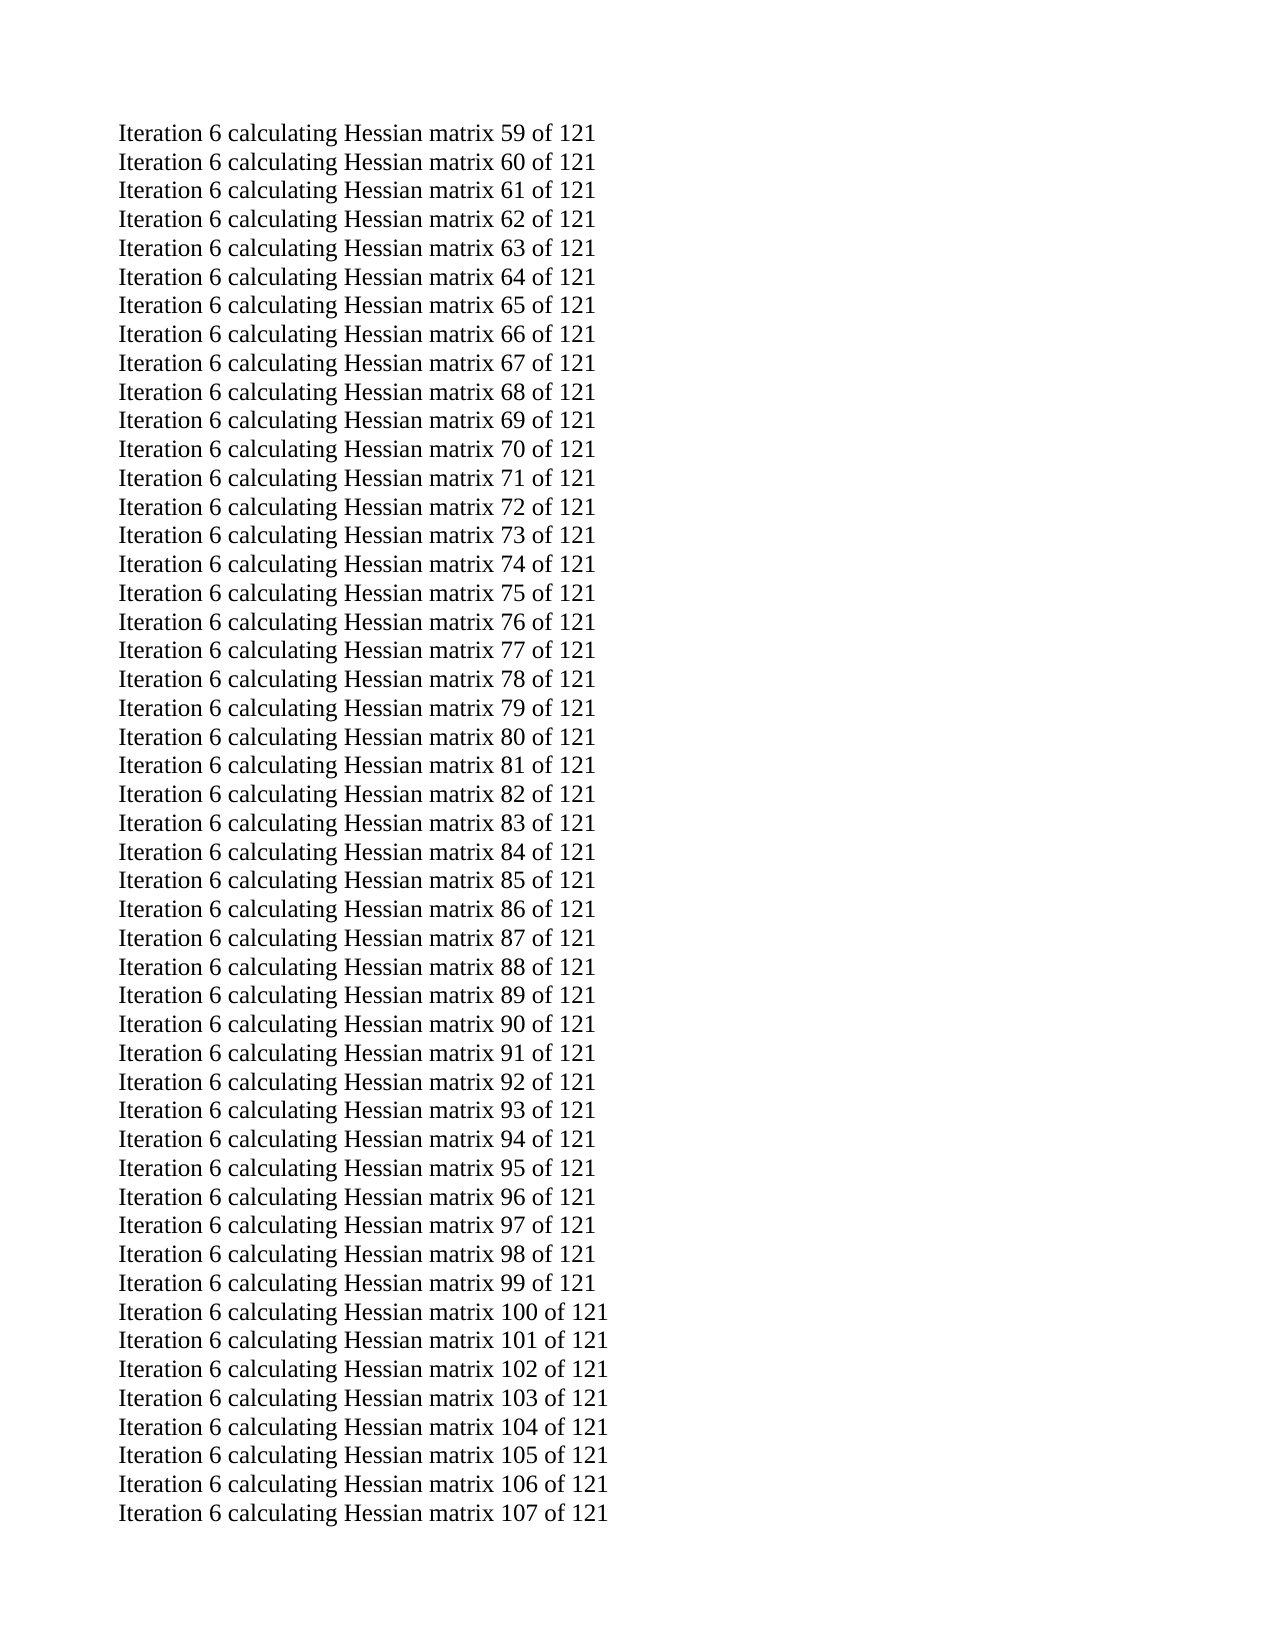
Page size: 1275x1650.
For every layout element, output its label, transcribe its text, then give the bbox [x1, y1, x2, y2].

text Iteration 6 calculating Hessian matrix 60 of 121 [118, 147, 1157, 176]
text Iteration 6 calculating Hessian matrix 71 of 121 [118, 463, 1157, 492]
text Iteration 6 calculating Hessian matrix 89 of 121 [118, 981, 1157, 1009]
text Iteration 6 calculating Hessian matrix 87 of 121 [118, 923, 1157, 952]
text Iteration 6 calculating Hessian matrix 77 of 121 [118, 636, 1157, 664]
text Iteration 6 calculating Hessian matrix 70 of 121 [118, 434, 1157, 463]
text Iteration 6 calculating Hessian matrix 82 of 121 [118, 779, 1157, 808]
text Iteration 6 calculating Hessian matrix 65 of 121 [118, 291, 1157, 319]
text Iteration 6 calculating Hessian matrix 62 of 121 [118, 204, 1157, 233]
text Iteration 6 calculating Hessian matrix 64 of 121 [118, 262, 1157, 291]
text Iteration 6 calculating Hessian matrix 73 of 121 [118, 521, 1157, 549]
text Iteration 6 calculating Hessian matrix 95 of 121 [118, 1153, 1157, 1182]
text Iteration 6 calculating Hessian matrix 96 of 121 [118, 1182, 1157, 1211]
text Iteration 6 calculating Hessian matrix 76 of 121 [118, 607, 1157, 636]
text Iteration 6 calculating Hessian matrix 81 of 121 [118, 751, 1157, 779]
text Iteration 6 calculating Hessian matrix 104 of 121 [118, 1412, 1157, 1441]
text Iteration 6 calculating Hessian matrix 106 of 121 [118, 1469, 1157, 1498]
text Iteration 6 calculating Hessian matrix 94 of 121 [118, 1124, 1157, 1153]
text Iteration 6 calculating Hessian matrix 61 of 121 [118, 176, 1157, 204]
text Iteration 6 calculating Hessian matrix 80 of 121 [118, 722, 1157, 751]
text Iteration 6 calculating Hessian matrix 68 of 121 [118, 377, 1157, 406]
text Iteration 6 calculating Hessian matrix 63 of 121 [118, 233, 1157, 262]
text Iteration 6 calculating Hessian matrix 90 of 121 [118, 1009, 1157, 1038]
text Iteration 6 calculating Hessian matrix 79 of 121 [118, 693, 1157, 722]
text Iteration 6 calculating Hessian matrix 107 of 121 [118, 1498, 1157, 1527]
text Iteration 6 calculating Hessian matrix 105 of 121 [118, 1441, 1157, 1469]
text Iteration 6 calculating Hessian matrix 66 of 121 [118, 319, 1157, 348]
text Iteration 6 calculating Hessian matrix 67 of 121 [118, 348, 1157, 377]
text Iteration 6 calculating Hessian matrix 91 of 121 [118, 1038, 1157, 1067]
text Iteration 6 calculating Hessian matrix 92 of 121 [118, 1067, 1157, 1096]
text Iteration 6 calculating Hessian matrix 69 of 121 [118, 406, 1157, 434]
text Iteration 6 calculating Hessian matrix 86 of 121 [118, 894, 1157, 923]
text Iteration 6 calculating Hessian matrix 74 of 121 [118, 549, 1157, 578]
text Iteration 6 calculating Hessian matrix 102 of 121 [118, 1354, 1157, 1383]
text Iteration 6 calculating Hessian matrix 101 of 121 [118, 1326, 1157, 1354]
text Iteration 6 calculating Hessian matrix 103 of 121 [118, 1383, 1157, 1412]
text Iteration 6 calculating Hessian matrix 83 of 121 [118, 808, 1157, 837]
text Iteration 6 calculating Hessian matrix 99 of 121 [118, 1268, 1157, 1297]
text Iteration 6 calculating Hessian matrix 88 of 121 [118, 952, 1157, 981]
text Iteration 6 calculating Hessian matrix 100 of 121 [118, 1297, 1157, 1326]
text Iteration 6 calculating Hessian matrix 84 of 121 [118, 837, 1157, 866]
text Iteration 6 calculating Hessian matrix 72 of 121 [118, 492, 1157, 521]
text Iteration 6 calculating Hessian matrix 93 of 121 [118, 1096, 1157, 1124]
text Iteration 6 calculating Hessian matrix 59 of 121 [118, 118, 1157, 147]
text Iteration 6 calculating Hessian matrix 97 of 121 [118, 1211, 1157, 1239]
text Iteration 6 calculating Hessian matrix 98 of 121 [118, 1239, 1157, 1268]
text Iteration 6 calculating Hessian matrix 75 of 121 [118, 578, 1157, 607]
text Iteration 6 calculating Hessian matrix 78 of 121 [118, 664, 1157, 693]
text Iteration 6 calculating Hessian matrix 85 of 121 [118, 866, 1157, 894]
